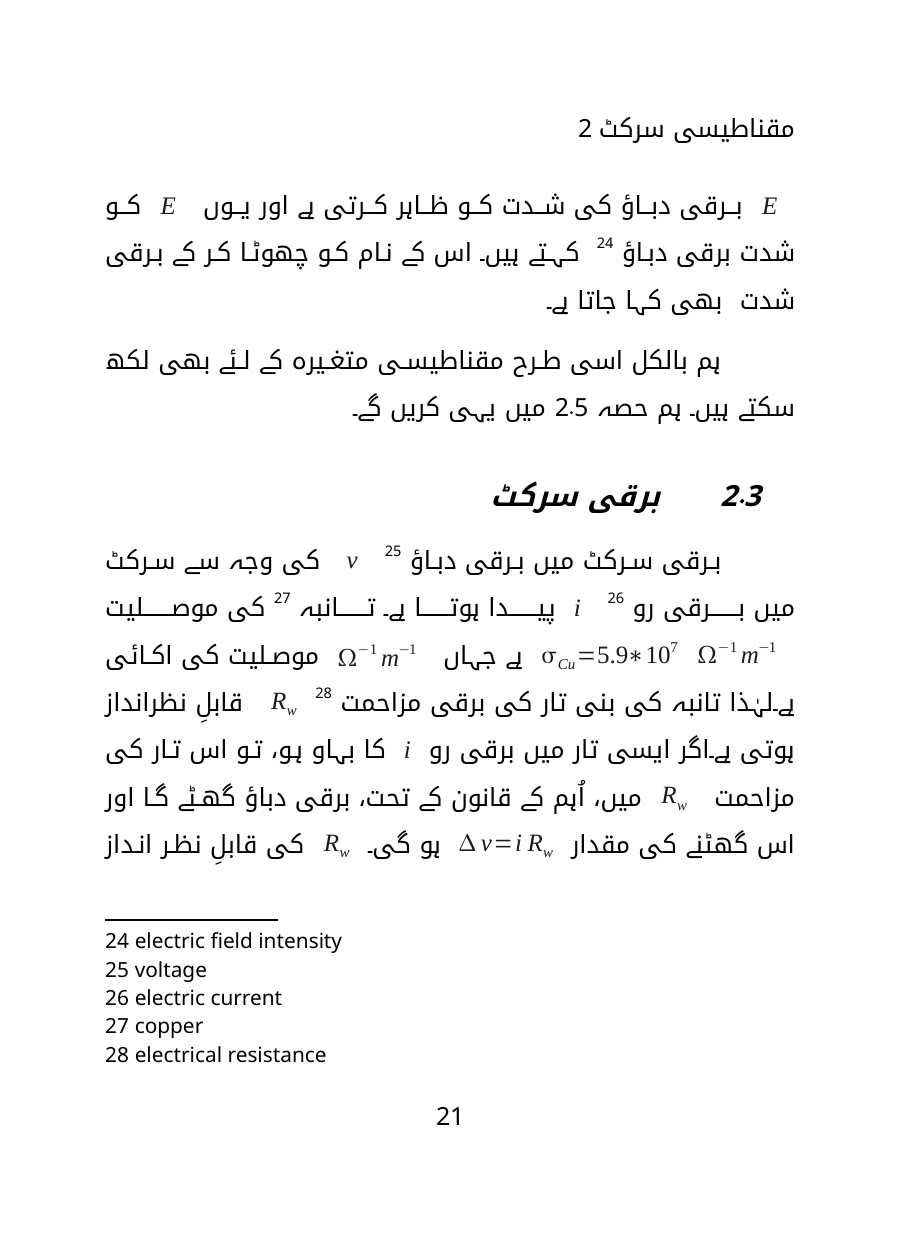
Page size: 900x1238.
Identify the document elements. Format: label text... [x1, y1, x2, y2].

text ہیں۔ شکل سے واضع ہے کہ برقی رو سلاخ کی رقبہ عمودی تراشسے گزرتی ہے لہٰذا مساوات 2.10 کے تحتبرقی رو کی کثافت کو ظاہر کرتی ہے۔ اسی وجہ سےکو کثافتِ برقی رو ہی کہتے ہیں۔ اسی طرح مساوات 2.11 سے یہ واضع ہے کہبرقی دباؤ کی شدت کو ظاہر کرتی ہے اور یوں کو شدت برقی دباؤ کہتے ہیں۔ اس کے نام کو چھوٹا کر کے برقی شدت بھی کہا جاتا ہے۔ [105, 182, 795, 324]
subtitle برقی سرکٹ [105, 469, 720, 525]
text برقی سرکٹ میں برقی دباؤ کی وجہ سے سرکٹ میں برقی رو پیدا ہوتا ہے۔ تانبہ کی موصلیت ہے جہاں موصلیت کی اکائی ہے۔لہٰذا تانبہ کی بنی تار کی برقی مزاحمت قابلِ نظرانداز ہوتی ہے۔اگر ایسی تار میں برقی روکا بہاو ہو، تو اس تار کی مزاحمت میں، اُہم کے قانون کے تحت، برقی دباؤ گھٹے گا اور اس گھٹنے کی مقدارہو گی۔کی قابلِ نظر انداز ہونے کی وجہ سے یہ مقدار بھی قابلِ نظر انداز ہو گی۔ اس کا مطلب ہے کہ یہ تار برقی دباؤ کو، بغیر گھٹائے، ایک جگہ سے دوسری جگہ پہنچا سکتا ہے۔ اسی لئے تانبہ کی تار کو عموما برقی دباؤ ایک جگہ سے دوسری جگہ پہنچانے کے لئے استعمال کیا جاتا ہے اور اس کی مزاحمت کو صفر ہی سمجھا جاتا ہے۔ شکل 2.3 حصہ الف میں ایک ایسا ہی برقی سرکٹ دکھایا گیا ہے۔اس سرکٹ میں قل تار کی مزاحمتہے۔ اگر تار کی مزاحمت کو نظرانداز کیا جا سکے تو ہمیں سرکٹ 2.3 حصہ ب ملتا ہے۔اس سرکٹ میں برقی دباؤ کو مزاحمتتک بغیر کم کئے پہنچایا گیا ہے۔ [105, 537, 795, 869]
text ہم بالکل اسی طرح مقناطیسی متغیرہ کے لئے بھی لکھ سکتے ہیں۔ ہم حصہ 2.5 میں یہی کریں گے۔ [105, 337, 795, 432]
text copper [105, 1012, 795, 1040]
text electric current [105, 983, 795, 1012]
text electrical resistance [105, 1040, 795, 1068]
text voltage [105, 955, 795, 983]
text electric field intensity [105, 926, 795, 955]
